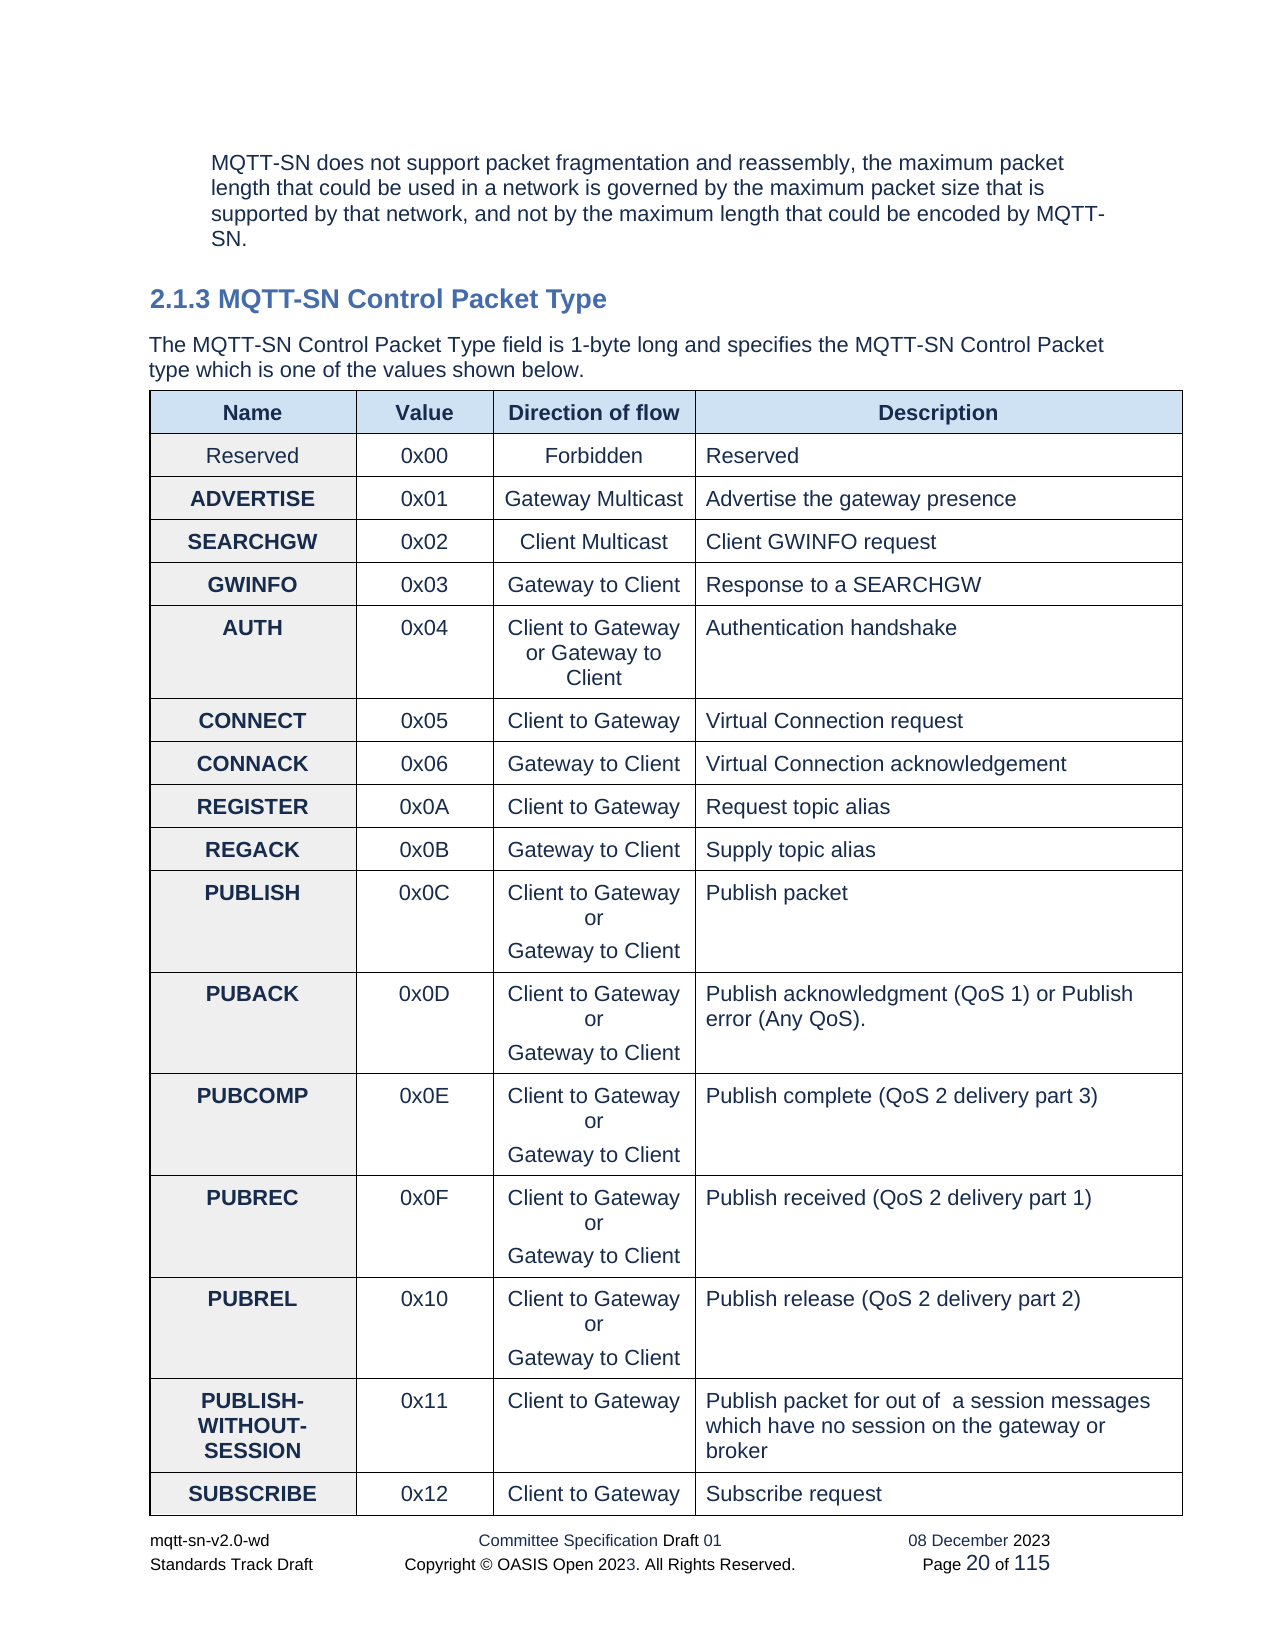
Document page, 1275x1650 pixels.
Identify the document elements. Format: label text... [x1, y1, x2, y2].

table_cell Publish complete (QoS 2 delivery part 3) [696, 1074, 1182, 1175]
table_cell Client Multicast [494, 520, 695, 562]
table_cell Gateway to Client [494, 828, 695, 870]
table_cell Client to Gateway [494, 1379, 695, 1472]
subtitle 2.1.3 MQTT-SN Control Packet Type [150, 283, 1124, 314]
table_cell Client to Gateway or Gateway to Client [494, 1176, 695, 1277]
table_cell 0x0F [357, 1176, 493, 1277]
table_header Description [696, 391, 1182, 433]
table_header Direction of flow [494, 391, 695, 433]
table_cell Client to Gateway or Gateway to Client [494, 1278, 695, 1378]
table_cell Gateway to Client [494, 742, 695, 784]
table_cell Client to Gateway or Gateway to Client [494, 973, 695, 1073]
table_cell Response to a SEARCHGW [696, 563, 1182, 605]
table_cell Forbidden [494, 434, 695, 476]
table_cell Client to Gateway [494, 1473, 695, 1514]
table_cell Authentication handshake [696, 606, 1182, 698]
table_cell Virtual Connection request [696, 699, 1182, 741]
table_cell Advertise the gateway presence [696, 477, 1182, 519]
table_cell PUBLISH-WITHOUT-SESSION [151, 1379, 356, 1472]
table_cell 0x10 [357, 1278, 493, 1378]
table_cell Publish packet [696, 871, 1182, 972]
table_cell PUBACK [151, 973, 356, 1073]
table_cell PUBCOMP [151, 1074, 356, 1175]
table_cell 0x02 [357, 520, 493, 562]
table_cell PUBREL [151, 1278, 356, 1378]
table_header Value [357, 391, 493, 433]
table_cell Supply topic alias [696, 828, 1182, 870]
table_cell Client to Gateway or Gateway to Client [494, 871, 695, 972]
table_cell Client to Gateway or Gateway to Client [494, 1074, 695, 1175]
table_cell PUBLISH [151, 871, 356, 972]
table_cell 0x0C [357, 871, 493, 972]
table_cell 0x12 [357, 1473, 493, 1514]
table_cell 0x0D [357, 973, 493, 1073]
table_cell Request topic alias [696, 785, 1182, 827]
table_cell Reserved [151, 434, 356, 476]
table_cell REGISTER [151, 785, 356, 827]
table_header Name [151, 391, 356, 433]
table_cell ADVERTISE [151, 477, 356, 519]
table_cell 0x04 [357, 606, 493, 698]
table_cell 0x0B [357, 828, 493, 870]
text The MQTT-SN Control Packet Type field is 1-byte long and specifies the MQTT-SN Control Packet type which is one of the values shown below. [148, 332, 1124, 382]
table_cell Virtual Connection acknowledgement [696, 742, 1182, 784]
table_cell 0x06 [357, 742, 493, 784]
table_cell Subscribe request [696, 1473, 1182, 1514]
table_cell Gateway to Client [494, 563, 695, 605]
table_cell REGACK [151, 828, 356, 870]
table_cell 0x0E [357, 1074, 493, 1175]
table_cell 0x00 [357, 434, 493, 476]
table_cell 0x05 [357, 699, 493, 741]
table_cell 0x11 [357, 1379, 493, 1472]
table_cell SUBSCRIBE [151, 1473, 356, 1514]
table_cell Gateway Multicast [494, 477, 695, 519]
table_cell Publish acknowledgment (QoS 1) or Publish error (Any QoS). [696, 973, 1182, 1073]
table_cell 0x01 [357, 477, 493, 519]
table_cell Client to Gateway or Gateway to Client [494, 606, 695, 698]
table_cell SEARCHGW [151, 520, 356, 562]
table_cell Publish received (QoS 2 delivery part 1) [696, 1176, 1182, 1277]
table_cell CONNECT [151, 699, 356, 741]
text MQTT-SN does not support packet fragmentation and reassembly, the maximum packet length that could be used in a network is governed by the maximum packet size that is supported by that network, and not by the maximum length that could be encoded by MQTT-SN. [211, 150, 1124, 251]
table_cell 0x03 [357, 563, 493, 605]
table_cell Client GWINFO request [696, 520, 1182, 562]
table_cell 0x0A [357, 785, 493, 827]
table_cell Client to Gateway [494, 785, 695, 827]
table_cell Publish packet for out of a session messages which have no session on the gateway or broker [696, 1379, 1182, 1472]
table_cell CONNACK [151, 742, 356, 784]
table_cell Client to Gateway [494, 699, 695, 741]
table_cell AUTH [151, 606, 356, 698]
table_cell Publish release (QoS 2 delivery part 2) [696, 1278, 1182, 1378]
table_cell Reserved [696, 434, 1182, 476]
table_cell GWINFO [151, 563, 356, 605]
table_cell PUBREC [151, 1176, 356, 1277]
